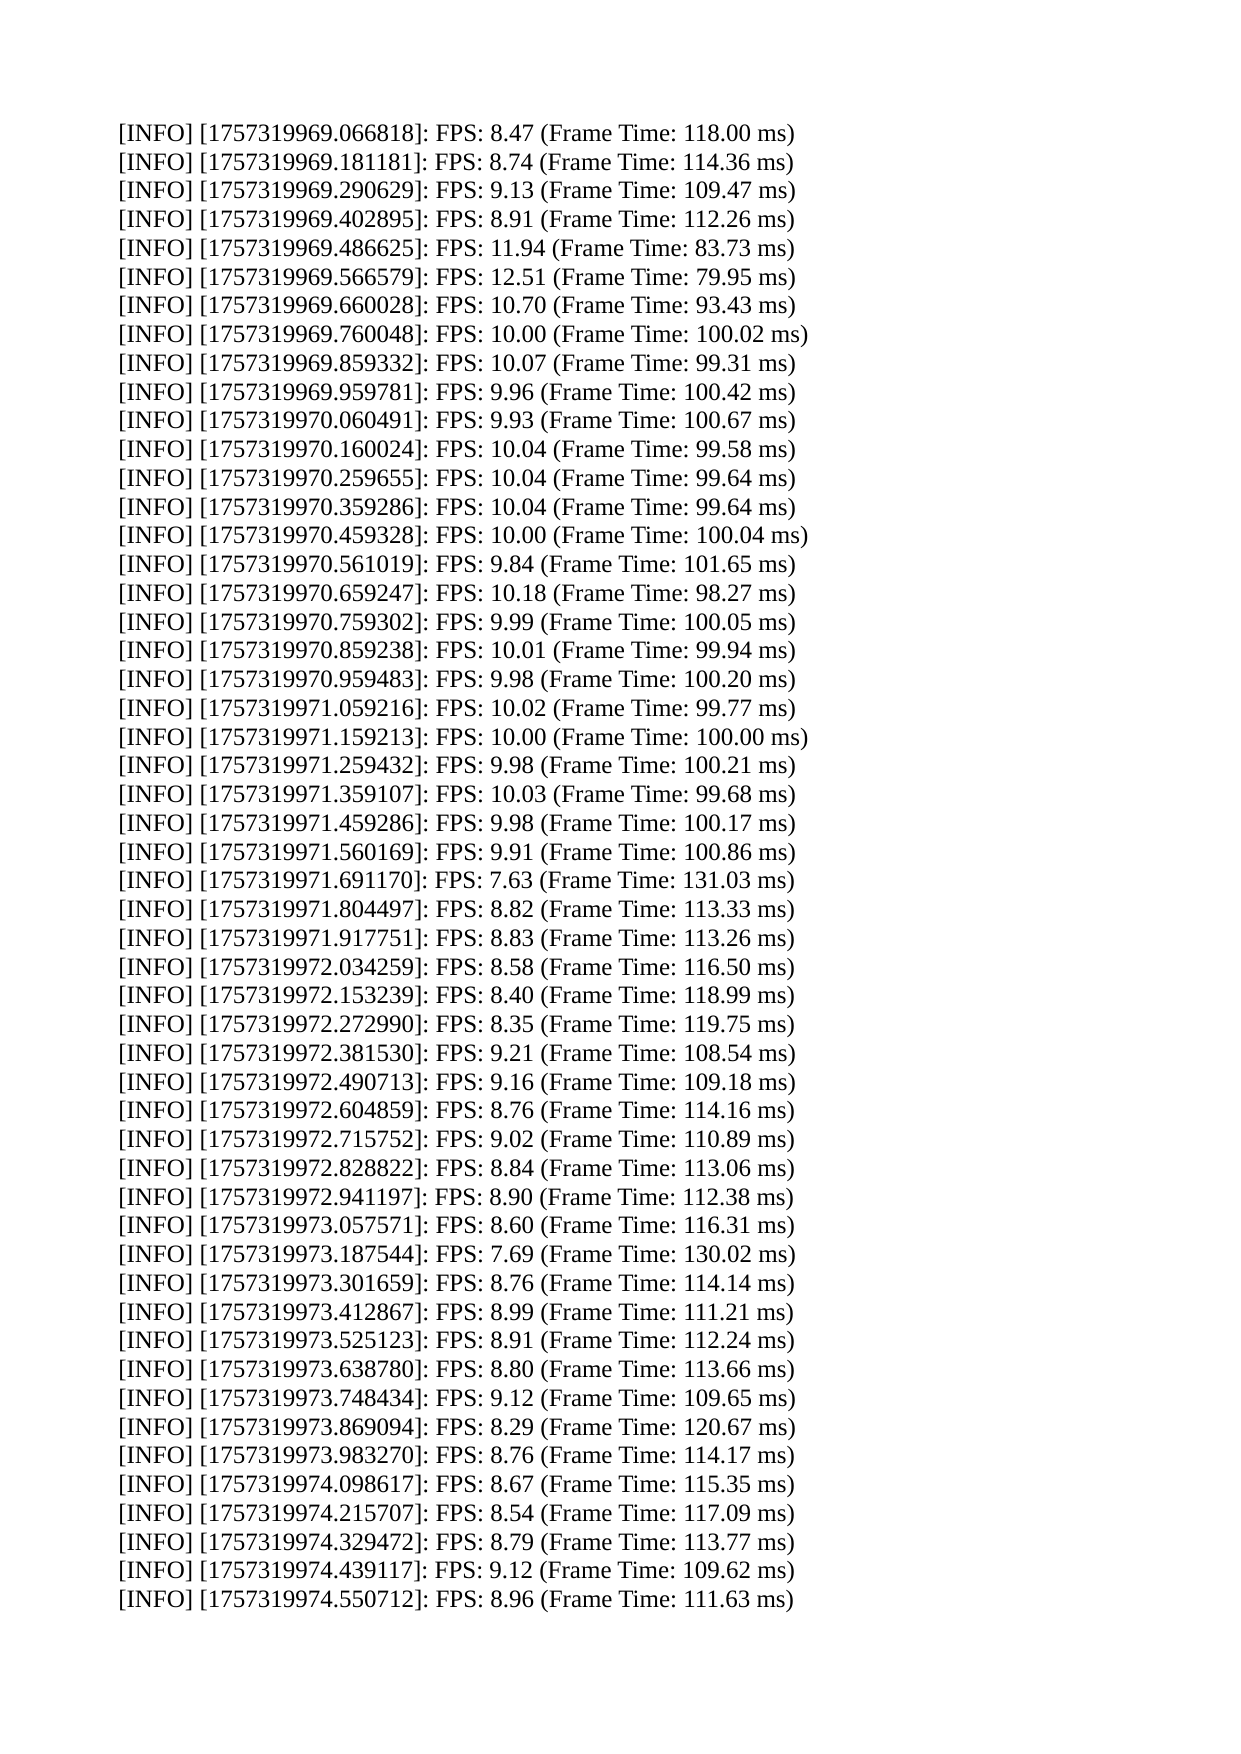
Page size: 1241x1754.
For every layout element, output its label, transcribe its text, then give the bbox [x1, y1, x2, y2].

text [INFO] [1757319971.560169]: FPS: 9.91 (Frame Time: 100.86 ms) [118, 837, 1122, 866]
text [INFO] [1757319973.983270]: FPS: 8.76 (Frame Time: 114.17 ms) [118, 1441, 1122, 1469]
text [INFO] [1757319974.550712]: FPS: 8.96 (Frame Time: 111.63 ms) [118, 1584, 1122, 1613]
text [INFO] [1757319971.259432]: FPS: 9.98 (Frame Time: 100.21 ms) [118, 751, 1122, 779]
text [INFO] [1757319970.459328]: FPS: 10.00 (Frame Time: 100.04 ms) [118, 521, 1122, 549]
text [INFO] [1757319969.760048]: FPS: 10.00 (Frame Time: 100.02 ms) [118, 319, 1122, 348]
text [INFO] [1757319972.381530]: FPS: 9.21 (Frame Time: 108.54 ms) [118, 1038, 1122, 1067]
text [INFO] [1757319973.748434]: FPS: 9.12 (Frame Time: 109.65 ms) [118, 1383, 1122, 1412]
text [INFO] [1757319974.215707]: FPS: 8.54 (Frame Time: 117.09 ms) [118, 1498, 1122, 1527]
text [INFO] [1757319970.160024]: FPS: 10.04 (Frame Time: 99.58 ms) [118, 434, 1122, 463]
text [INFO] [1757319970.959483]: FPS: 9.98 (Frame Time: 100.20 ms) [118, 664, 1122, 693]
text [INFO] [1757319971.917751]: FPS: 8.83 (Frame Time: 113.26 ms) [118, 923, 1122, 952]
text [INFO] [1757319973.301659]: FPS: 8.76 (Frame Time: 114.14 ms) [118, 1268, 1122, 1297]
text [INFO] [1757319972.272990]: FPS: 8.35 (Frame Time: 119.75 ms) [118, 1009, 1122, 1038]
text [INFO] [1757319972.828822]: FPS: 8.84 (Frame Time: 113.06 ms) [118, 1153, 1122, 1182]
text [INFO] [1757319972.715752]: FPS: 9.02 (Frame Time: 110.89 ms) [118, 1124, 1122, 1153]
text [INFO] [1757319973.057571]: FPS: 8.60 (Frame Time: 116.31 ms) [118, 1211, 1122, 1239]
text [INFO] [1757319973.412867]: FPS: 8.99 (Frame Time: 111.21 ms) [118, 1297, 1122, 1326]
text [INFO] [1757319974.098617]: FPS: 8.67 (Frame Time: 115.35 ms) [118, 1469, 1122, 1498]
text [INFO] [1757319970.561019]: FPS: 9.84 (Frame Time: 101.65 ms) [118, 549, 1122, 578]
text [INFO] [1757319969.402895]: FPS: 8.91 (Frame Time: 112.26 ms) [118, 204, 1122, 233]
text [INFO] [1757319969.290629]: FPS: 9.13 (Frame Time: 109.47 ms) [118, 176, 1122, 204]
text [INFO] [1757319970.060491]: FPS: 9.93 (Frame Time: 100.67 ms) [118, 406, 1122, 434]
text [INFO] [1757319970.659247]: FPS: 10.18 (Frame Time: 98.27 ms) [118, 578, 1122, 607]
text [INFO] [1757319969.181181]: FPS: 8.74 (Frame Time: 114.36 ms) [118, 147, 1122, 176]
text [INFO] [1757319971.359107]: FPS: 10.03 (Frame Time: 99.68 ms) [118, 779, 1122, 808]
text [INFO] [1757319972.034259]: FPS: 8.58 (Frame Time: 116.50 ms) [118, 952, 1122, 981]
text [INFO] [1757319969.566579]: FPS: 12.51 (Frame Time: 79.95 ms) [118, 262, 1122, 291]
text [INFO] [1757319973.525123]: FPS: 8.91 (Frame Time: 112.24 ms) [118, 1326, 1122, 1354]
text [INFO] [1757319971.691170]: FPS: 7.63 (Frame Time: 131.03 ms) [118, 866, 1122, 894]
text [INFO] [1757319970.359286]: FPS: 10.04 (Frame Time: 99.64 ms) [118, 492, 1122, 521]
text [INFO] [1757319969.859332]: FPS: 10.07 (Frame Time: 99.31 ms) [118, 348, 1122, 377]
text [INFO] [1757319969.959781]: FPS: 9.96 (Frame Time: 100.42 ms) [118, 377, 1122, 406]
text [INFO] [1757319969.486625]: FPS: 11.94 (Frame Time: 83.73 ms) [118, 233, 1122, 262]
text [INFO] [1757319971.459286]: FPS: 9.98 (Frame Time: 100.17 ms) [118, 808, 1122, 837]
text [INFO] [1757319973.187544]: FPS: 7.69 (Frame Time: 130.02 ms) [118, 1239, 1122, 1268]
text [INFO] [1757319972.490713]: FPS: 9.16 (Frame Time: 109.18 ms) [118, 1067, 1122, 1096]
text [INFO] [1757319972.941197]: FPS: 8.90 (Frame Time: 112.38 ms) [118, 1182, 1122, 1211]
text [INFO] [1757319973.638780]: FPS: 8.80 (Frame Time: 113.66 ms) [118, 1354, 1122, 1383]
text [INFO] [1757319972.153239]: FPS: 8.40 (Frame Time: 118.99 ms) [118, 981, 1122, 1009]
text [INFO] [1757319970.259655]: FPS: 10.04 (Frame Time: 99.64 ms) [118, 463, 1122, 492]
text [INFO] [1757319970.759302]: FPS: 9.99 (Frame Time: 100.05 ms) [118, 607, 1122, 636]
text [INFO] [1757319969.660028]: FPS: 10.70 (Frame Time: 93.43 ms) [118, 291, 1122, 319]
text [INFO] [1757319974.439117]: FPS: 9.12 (Frame Time: 109.62 ms) [118, 1556, 1122, 1584]
text [INFO] [1757319971.804497]: FPS: 8.82 (Frame Time: 113.33 ms) [118, 894, 1122, 923]
text [INFO] [1757319974.329472]: FPS: 8.79 (Frame Time: 113.77 ms) [118, 1527, 1122, 1556]
text [INFO] [1757319972.604859]: FPS: 8.76 (Frame Time: 114.16 ms) [118, 1096, 1122, 1124]
text [INFO] [1757319973.869094]: FPS: 8.29 (Frame Time: 120.67 ms) [118, 1412, 1122, 1441]
text [INFO] [1757319971.159213]: FPS: 10.00 (Frame Time: 100.00 ms) [118, 722, 1122, 751]
text [INFO] [1757319970.859238]: FPS: 10.01 (Frame Time: 99.94 ms) [118, 636, 1122, 664]
text [INFO] [1757319971.059216]: FPS: 10.02 (Frame Time: 99.77 ms) [118, 693, 1122, 722]
text [INFO] [1757319969.066818]: FPS: 8.47 (Frame Time: 118.00 ms) [118, 118, 1122, 147]
